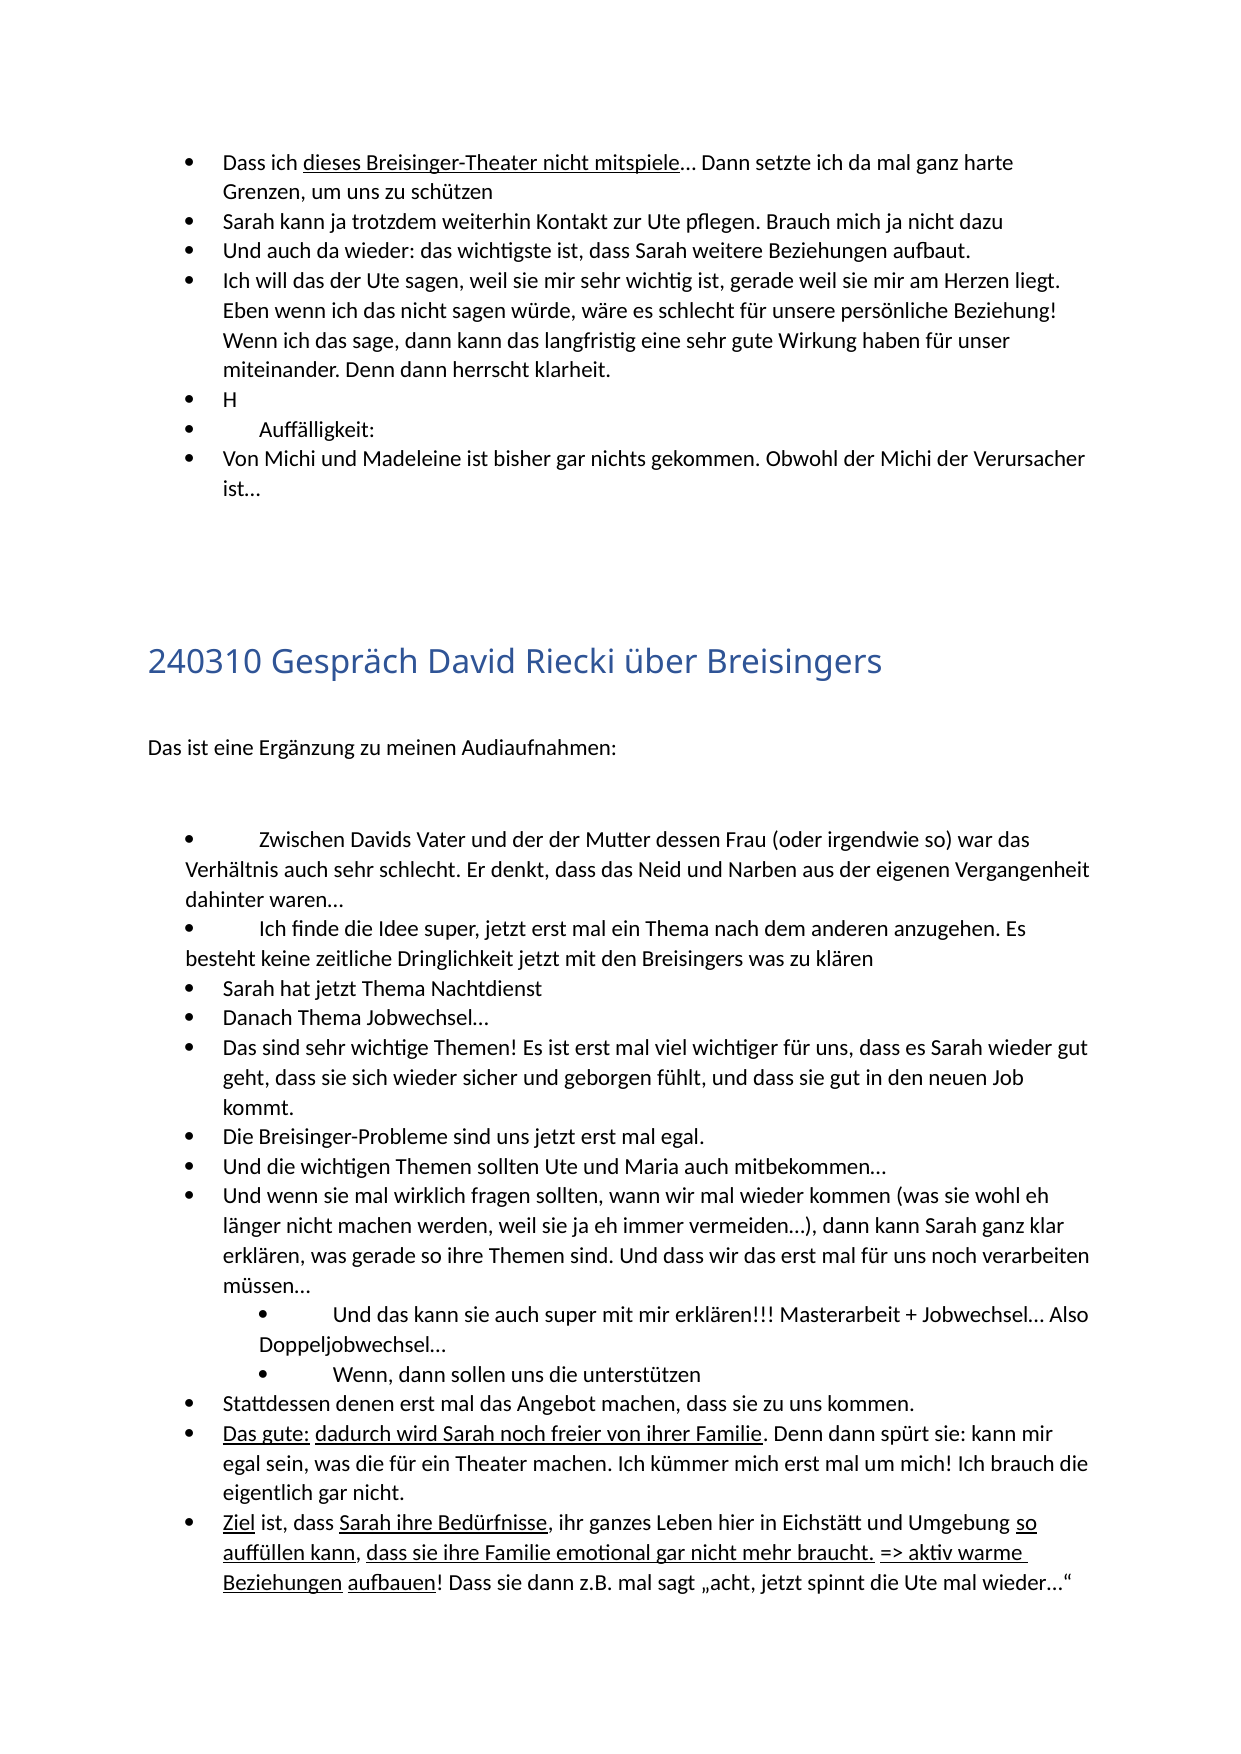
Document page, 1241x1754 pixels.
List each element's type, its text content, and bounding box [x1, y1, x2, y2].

list Das gute: dadurch wird Sarah noch freier von ihrer Familie. Denn dann spürt sie: kann mir egal sein, was die für ein Theater machen. Ich kümmer mich erst mal um mich! Ich brauch die eigentlich gar nicht. [185, 1419, 1093, 1507]
list Und wenn sie mal wirklich fragen sollten, wann wir mal wieder kommen (was sie wohl eh länger nicht machen werden, weil sie ja eh immer vermeiden…), dann kann Sarah ganz klar erklären, was gerade so ihre Themen sind. Und dass wir das erst mal für uns noch verarbeiten müssen… [185, 1182, 1093, 1299]
list H [185, 385, 1093, 413]
list Zwischen Davids Vater und der der Mutter dessen Frau (oder irgendwie so) war das Verhältnis auch sehr schlecht. Er denkt, dass das Neid und Narben aus der eigenen Vergangenheit dahinter waren… [185, 825, 1093, 913]
subtitle 240310 Gespräch David Riecki über Breisingers [148, 638, 1093, 684]
list Stattdessen denen erst mal das Angebot machen, dass sie zu uns kommen. [185, 1389, 1093, 1417]
list Das sind sehr wichtige Themen! Es ist erst mal viel wichtiger für uns, dass es Sarah wieder gut geht, dass sie sich wieder sicher und geborgen fühlt, und dass sie gut in den neuen Job kommt. [185, 1033, 1093, 1121]
list Und das kann sie auch super mit mir erklären!!! Masterarbeit + Jobwechsel… Also Doppeljobwechsel… [259, 1300, 1093, 1358]
text Das ist eine Ergänzung zu meinen Audiaufnahmen: [148, 733, 1093, 761]
list Auffälligkeit: [185, 415, 1093, 443]
list Und die wichtigen Themen sollten Ute und Maria auch mitbekommen… [185, 1152, 1093, 1180]
list Von Michi und Madeleine ist bisher gar nichts gekommen. Obwohl der Michi der Verursacher ist… [185, 444, 1093, 502]
list Sarah kann ja trotzdem weiterhin Kontakt zur Ute pflegen. Brauch mich ja nicht dazu [185, 207, 1093, 235]
list Ich will das der Ute sagen, weil sie mir sehr wichtig ist, gerade weil sie mir am Herzen liegt. Eben wenn ich das nicht sagen würde, wäre es schlecht für unsere persönliche Beziehung! Wenn ich das sage, dann kann das langfristig eine sehr gute Wirkung haben für unser miteinander. Denn dann herrscht klarheit. [185, 266, 1093, 383]
list Die Breisinger-Probleme sind uns jetzt erst mal egal. [185, 1122, 1093, 1150]
list Danach Thema Jobwechsel… [185, 1003, 1093, 1032]
list Ziel ist, dass Sarah ihre Bedürfnisse, ihr ganzes Leben hier in Eichstätt und Umgebung so auffüllen kann, dass sie ihre Familie emotional gar nicht mehr braucht. => aktiv warme Beziehungen aufbauen! Dass sie dann z.B. mal sagt „acht, jetzt spinnt die Ute mal wieder…“ [185, 1508, 1093, 1596]
list Ich finde die Idee super, jetzt erst mal ein Thema nach dem anderen anzugehen. Es besteht keine zeitliche Dringlichkeit jetzt mit den Breisingers was zu klären [185, 914, 1093, 972]
list Und auch da wieder: das wichtigste ist, dass Sarah weitere Beziehungen aufbaut. [185, 237, 1093, 265]
list Sarah hat jetzt Thema Nachtdienst [185, 974, 1093, 1002]
list Wenn, dann sollen uns die unterstützen [259, 1360, 1093, 1388]
list Dass ich dieses Breisinger-Theater nicht mitspiele… Dann setzte ich da mal ganz harte Grenzen, um uns zu schützen [185, 148, 1093, 205]
